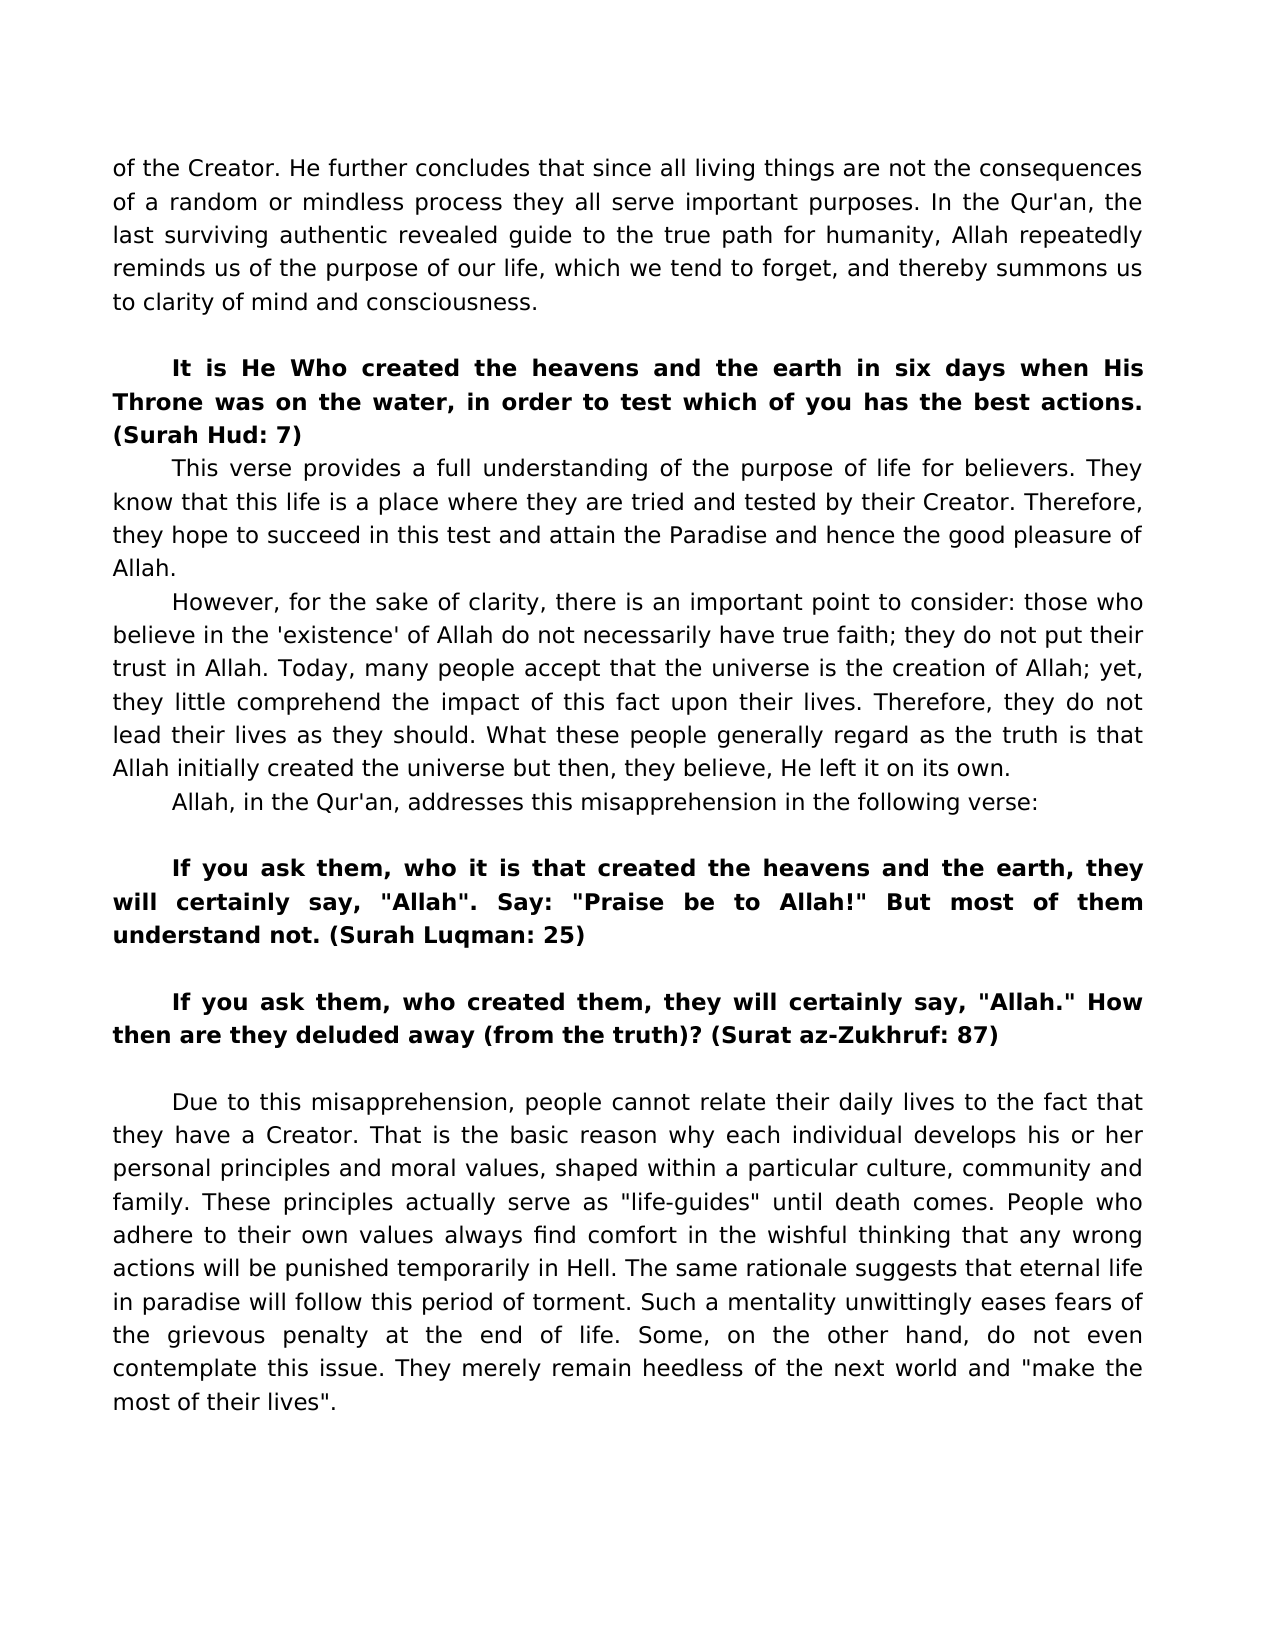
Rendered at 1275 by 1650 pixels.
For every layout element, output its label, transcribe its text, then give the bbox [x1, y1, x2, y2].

text It is He Who created the heavens and the earth in six days when His Throne was on the water, in order to test which of you has the best actions. (Surah Hud: 7) [112, 350, 1145, 450]
text Due to this misapprehension, people cannot relate their daily lives to the fact that they have a Creator. That is the basic reason why each individual develops his or her personal principles and moral values, shaped within a particular culture, community and family. These principles actually serve as "life-guides" until death comes. People who adhere to their own values always find comfort in the wishful thinking that any wrong actions will be punished temporarily in Hell. The same rationale suggests that eternal life in paradise will follow this period of torment. Such a mentality unwittingly eases fears of the grievous penalty at the end of life. Some, on the other hand, do not even contemplate this issue. They merely remain heedless of the next world and "make the most of their lives". [112, 1083, 1145, 1417]
text of the Creator. He further concludes that since all living things are not the consequences of a random or mindless process they all serve important purposes. In the Qur'an, the last surviving authentic revealed guide to the true path for humanity, Allah repeatedly reminds us of the purpose of our life, which we tend to forget, and thereby summons us to clarity of mind and consciousness. [112, 150, 1145, 317]
text However, for the sake of clarity, there is an important point to consider: those who believe in the 'existence' of Allah do not necessarily have true faith; they do not put their trust in Allah. Today, many people accept that the universe is the creation of Allah; yet, they little comprehend the impact of this fact upon their lives. Therefore, they do not lead their lives as they should. What these people generally regard as the truth is that Allah initially created the universe but then, they believe, He left it on its own. [112, 583, 1145, 783]
text Allah, in the Qur'an, addresses this misapprehension in the following verse: [112, 783, 1145, 817]
text If you ask them, who created them, they will certainly say, "Allah." How then are they deluded away (from the truth)? (Surat az-Zukhruf: 87) [112, 983, 1145, 1050]
text This verse provides a full understanding of the purpose of life for believers. They know that this life is a place where they are tried and tested by their Creator. Therefore, they hope to succeed in this test and attain the Paradise and hence the good pleasure of Allah. [112, 450, 1145, 583]
text If you ask them, who it is that created the heavens and the earth, they will certainly say, "Allah". Say: "Praise be to Allah!" But most of them understand not. (Surah Luqman: 25) [112, 850, 1145, 950]
